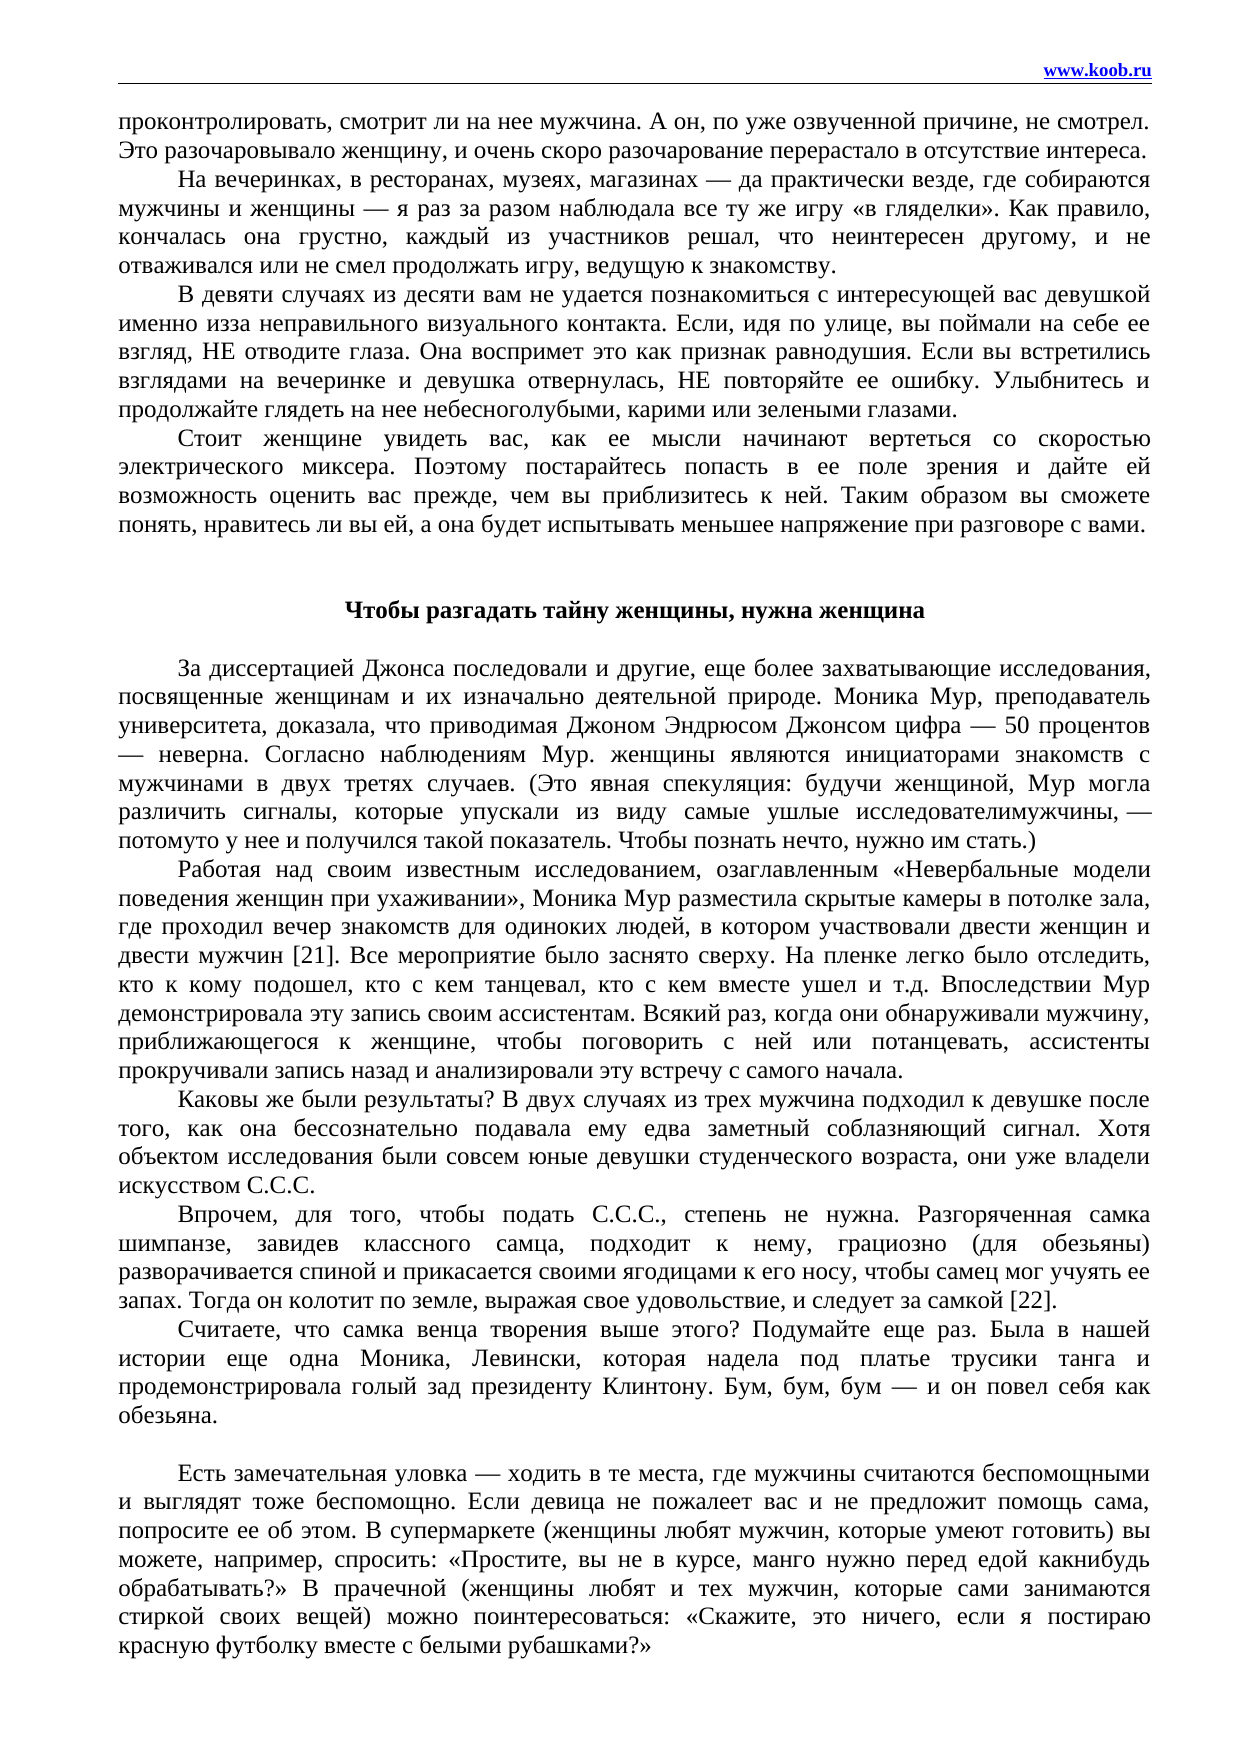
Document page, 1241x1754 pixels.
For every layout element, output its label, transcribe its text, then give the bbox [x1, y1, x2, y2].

text Есть замечательная уловка — ходить в те места, где мужчины считаются беспомощными и выглядят тоже беспомощно. Если девица не пожалеет вас и не предложит помощь сама, попросите ее об этом. В супермаркете (женщины любят мужчин, которые умеют готовить) вы можете, например, спросить: «Простите, вы не в курсе, манго нужно перед едой какнибудь обрабатывать?» В прачечной (женщины любят и тех мужчин, которые сами занимаются стиркой своих вещей) можно поинтересоваться: «Скажите, это ничего, если я постираю красную футболку вместе с белыми рубашками?» [118, 1458, 1152, 1659]
text Работая над своим известным исследованием, озаглавленным «Невербальные модели поведения женщин при ухаживании», Моника Мур разместила скрытые камеры в потолке зала, где проходил вечер знакомств для одиноких людей, в котором участвовали двести женщин и двести мужчин [21]. Все мероприятие было заснято сверху. На пленке легко было отследить, кто к кому подошел, кто с кем танцевал, кто с кем вместе ушел и т.д. Впоследствии Мур демонстрировала эту запись своим ассистентам. Всякий раз, когда они обнаруживали мужчину, приближающегося к женщине, чтобы поговорить с ней или потанцевать, ассистенты прокручивали запись назад и анализировали эту встречу с самого начала. [118, 854, 1152, 1084]
text За диссертацией Джонса последовали и другие, еще более захватывающие исследования, посвященные женщинам и их изначально деятельной природе. Моника Мур, преподаватель университета, доказала, что приводимая Джоном Эндрюсом Джонсом цифра — 50 процентов — неверна. Согласно наблюдениям Мур. женщины являются инициаторами знакомств с мужчинами в двух третях случаев. (Это явная спекуляция: будучи женщиной, Мур могла различить сигналы, которые упускали из виду самые ушлые исследователимужчины, — потомуто у нее и получился такой показатель. Чтобы познать нечто, нужно им стать.) [118, 653, 1152, 854]
text Впрочем, для того, чтобы подать С.С.С., степень не нужна. Разгоряченная самка шимпанзе, завидев классного самца, подходит к нему, грациозно (для обезьяны) разворачивается спиной и прикасается своими ягодицами к его носу, чтобы самец мог учуять ее запах. Тогда он колотит по земле, выражая свое удовольствие, и следует за самкой [22]. [118, 1199, 1152, 1314]
text Стоит женщине увидеть вас, как ее мысли начинают вертеться со скоростью электрического миксера. Поэтому постарайтесь попасть в ее поле зрения и дайте ей возможность оценить вас прежде, чем вы приблизитесь к ней. Таким образом вы сможете понять, нравитесь ли вы ей, а она будет испытывать меньшее напряжение при разговоре с вами. [118, 423, 1152, 538]
text В девяти случаях из десяти вам не удается познакомиться с интересующей вас девушкой именно изза неправильного визуального контакта. Если, идя по улице, вы поймали на себе ее взгляд, НЕ отводите глаза. Она воспримет это как признак равнодушия. Если вы встретились взглядами на вечеринке и девушка отвернулась, НЕ повторяйте ее ошибку. Улыбнитесь и продолжайте глядеть на нее небесноголубыми, карими или зелеными глазами. [118, 279, 1152, 423]
text На вечеринках, в ресторанах, музеях, магазинах — да практически везде, где собираются мужчины и женщины — я раз за разом наблюдала все ту же игру «в гляделки». Как правило, кончалась она грустно, каждый из участников решал, что неинтересен другому, и не отваживался или не смел продолжать игру, ведущую к знакомству. [118, 164, 1152, 279]
text Считаете, что самка венца творения выше этого? Подумайте еще раз. Была в нашей истории еще одна Моника, Левински, которая надела под платье трусики танга и продемонстрировала голый зад президенту Клинтону. Бум, бум, бум — и он повел себя как обезьяна. [118, 1314, 1152, 1429]
text Чтобы разгадать тайну женщины, нужна женщина [118, 595, 1152, 624]
text проконтролировать, смотрит ли на нее мужчина. А он, по уже озвученной причине, не смотрел. Это разочаровывало женщину, и очень скоро разочарование перерастало в отсутствие интереса. [118, 106, 1152, 164]
text Каковы же были результаты? В двух случаях из трех мужчина подходил к девушке после того, как она бессознательно подавала ему едва заметный соблазняющий сигнал. Хотя объектом исследования были совсем юные девушки студенческого возраста, они уже владели искусством С.С.С. [118, 1084, 1152, 1199]
